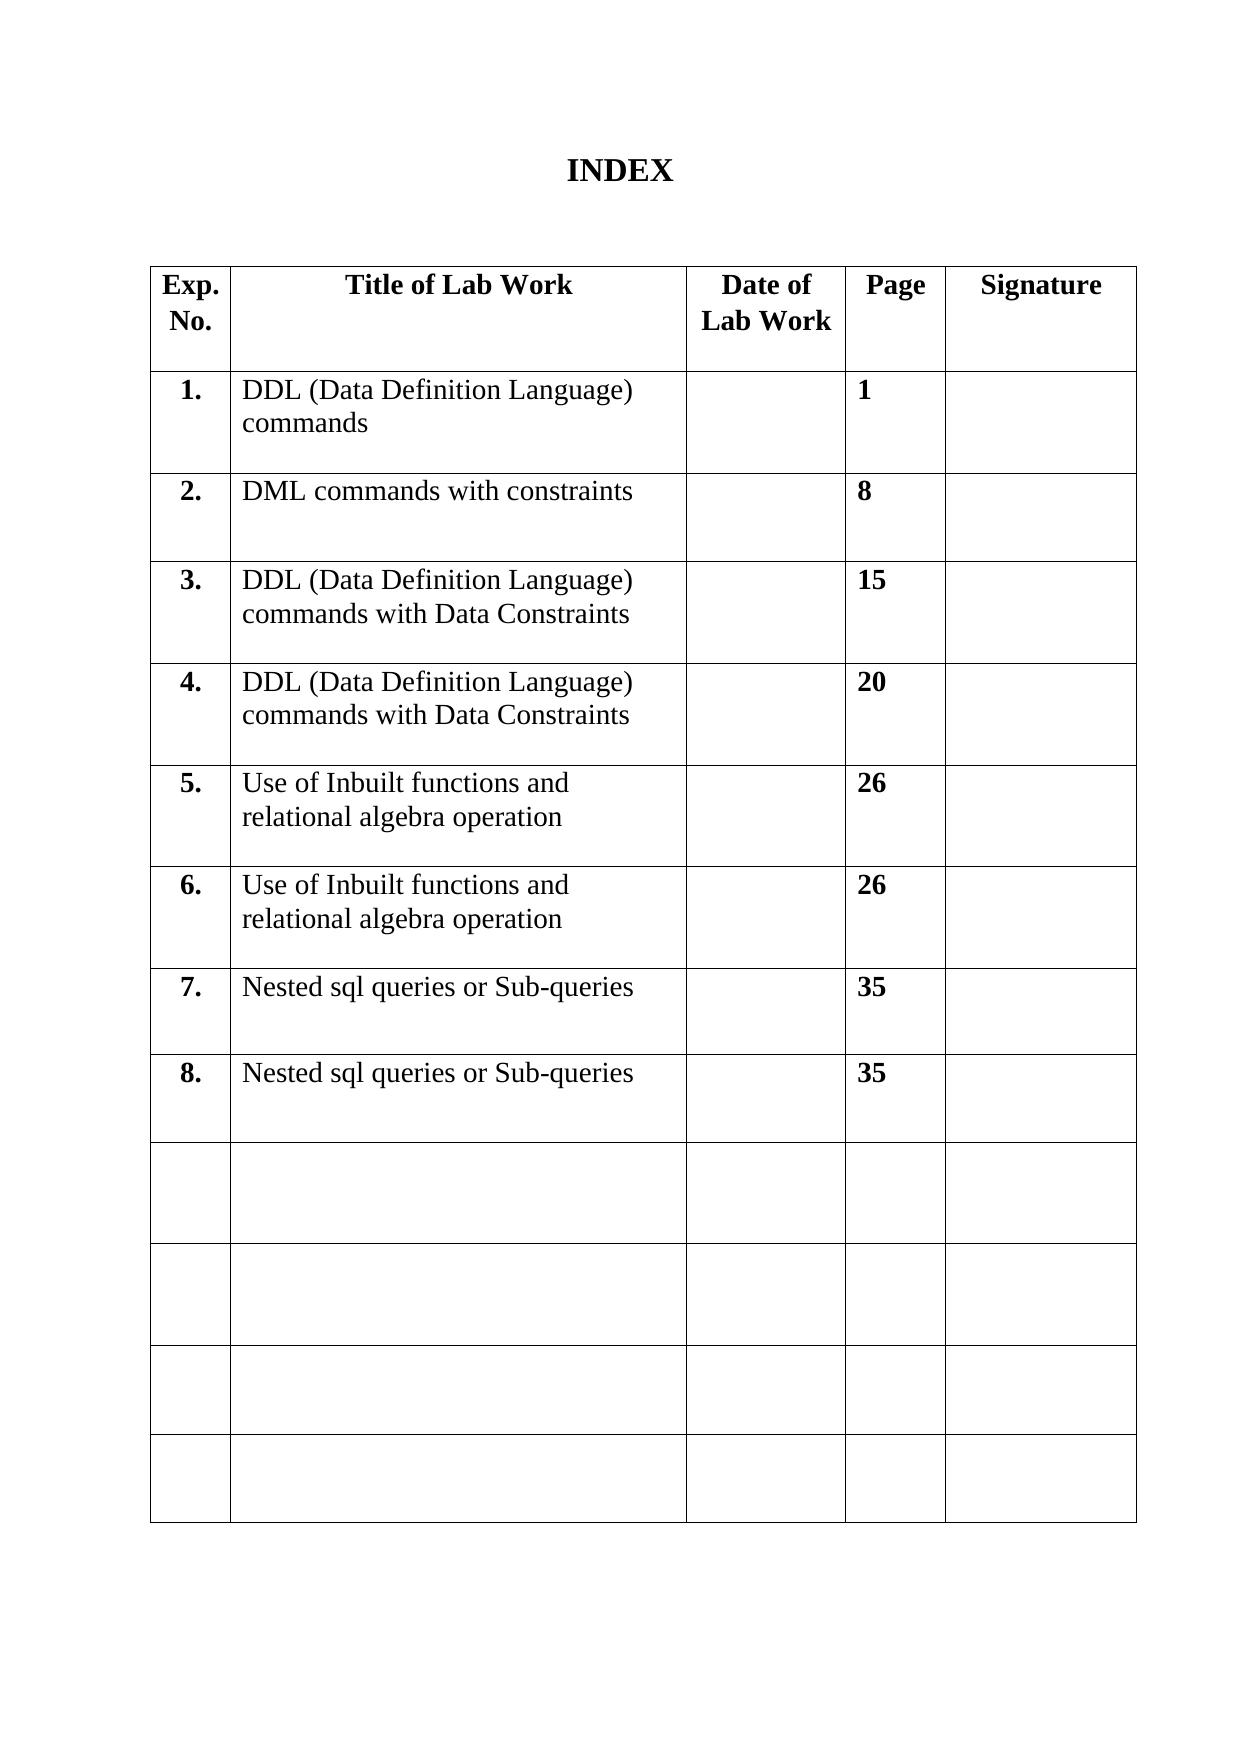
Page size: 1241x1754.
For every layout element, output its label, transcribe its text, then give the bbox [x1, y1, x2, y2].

table_cell [946, 562, 1136, 663]
table_cell DDL (Data Definition Language) commands with Data Constraints [231, 664, 686, 764]
table_cell 3. [151, 562, 230, 663]
table_cell DDL (Data Definition Language) commands [231, 372, 686, 472]
table_cell [687, 969, 845, 1054]
table_cell [946, 1435, 1136, 1522]
table_cell [946, 372, 1136, 472]
table_cell 7. [151, 969, 230, 1054]
table_cell [687, 1055, 845, 1142]
table_cell 4. [151, 664, 230, 764]
table_cell 15 [846, 562, 945, 663]
table_cell [946, 867, 1136, 968]
table_cell [946, 474, 1136, 561]
table_cell [231, 1346, 686, 1433]
table_cell Nested sql queries or Sub-queries [231, 969, 686, 1054]
table_cell Use of Inbuilt functions and relational algebra operation [231, 766, 686, 866]
table_header Signature [946, 267, 1136, 371]
table_cell [687, 1435, 845, 1522]
table_cell [687, 766, 845, 866]
table_cell [151, 1244, 230, 1345]
table_cell 26 [846, 867, 945, 968]
table_cell [946, 969, 1136, 1054]
table_cell 2. [151, 474, 230, 561]
table_header Exp. No. [151, 267, 230, 371]
text INDEX [150, 150, 1090, 188]
table_cell [231, 1244, 686, 1345]
table_cell [687, 562, 845, 663]
table_cell DML commands with constraints [231, 474, 686, 561]
table_cell [687, 664, 845, 764]
table_cell Use of Inbuilt functions and relational algebra operation [231, 867, 686, 968]
table_cell [687, 1244, 845, 1345]
table_cell 8. [151, 1055, 230, 1142]
table_cell [846, 1244, 945, 1345]
table_cell [846, 1143, 945, 1243]
table_cell 5. [151, 766, 230, 866]
table_cell 20 [846, 664, 945, 764]
table_header Title of Lab Work [231, 267, 686, 371]
table_cell 8 [846, 474, 945, 561]
table_cell [151, 1143, 230, 1243]
table_cell 35 [846, 1055, 945, 1142]
table_cell [687, 474, 845, 561]
table_cell 6. [151, 867, 230, 968]
table_header Page [846, 267, 945, 371]
table_cell [946, 664, 1136, 764]
table_cell [231, 1143, 686, 1243]
table_cell [846, 1346, 945, 1433]
table_cell Nested sql queries or Sub-queries [231, 1055, 686, 1142]
table_cell [151, 1346, 230, 1433]
table_cell DDL (Data Definition Language) commands with Data Constraints [231, 562, 686, 663]
table_cell 26 [846, 766, 945, 866]
table_cell [151, 1435, 230, 1522]
table_cell [946, 766, 1136, 866]
table_cell [687, 372, 845, 472]
table_cell [946, 1244, 1136, 1345]
table_header Date of Lab Work [687, 267, 845, 371]
table_cell [687, 1346, 845, 1433]
table_cell [946, 1346, 1136, 1433]
table_cell 1. [151, 372, 230, 472]
table_cell [946, 1055, 1136, 1142]
table_cell 1 [846, 372, 945, 472]
table_cell [687, 867, 845, 968]
table_cell [846, 1435, 945, 1522]
table_cell [687, 1143, 845, 1243]
table_cell [946, 1143, 1136, 1243]
table_cell [231, 1435, 686, 1522]
table_cell 35 [846, 969, 945, 1054]
